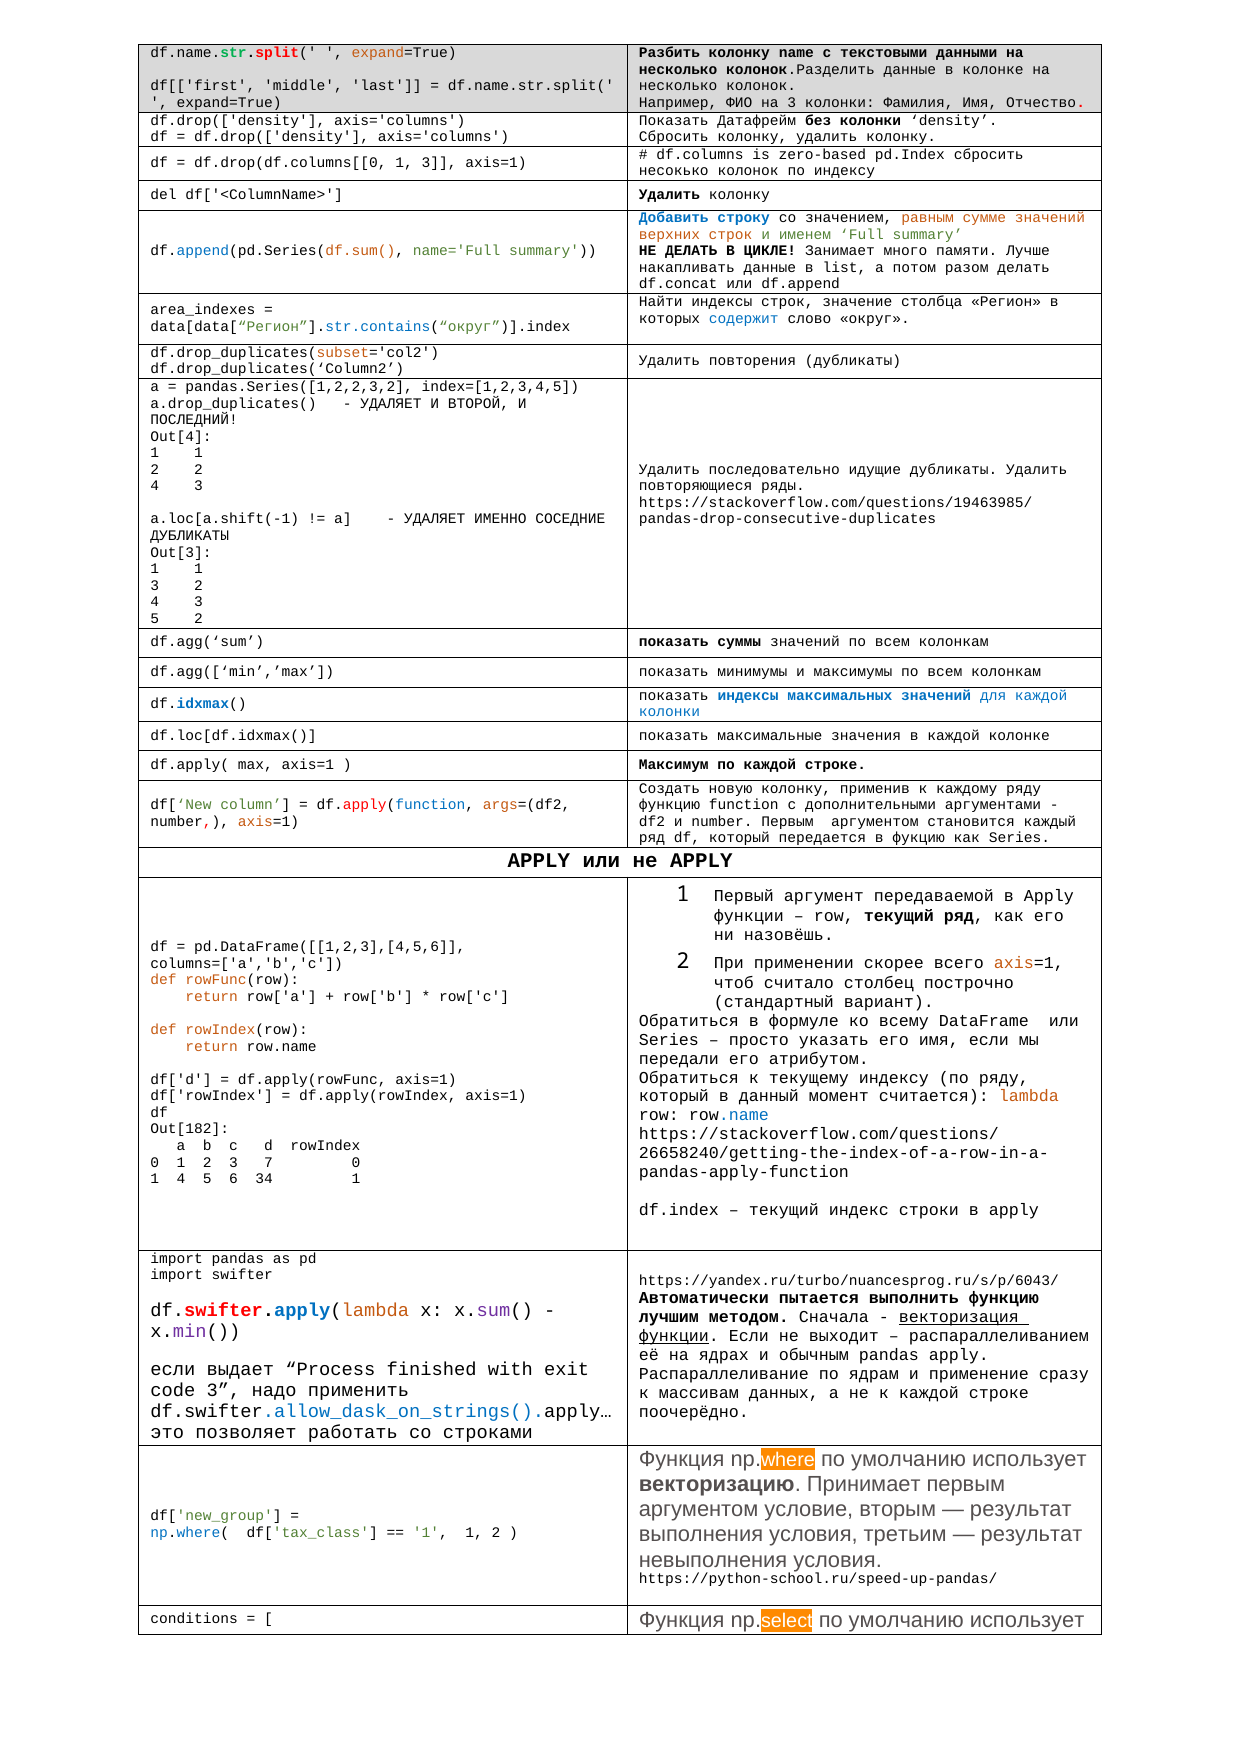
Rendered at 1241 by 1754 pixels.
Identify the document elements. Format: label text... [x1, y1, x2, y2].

table_cell Удалить последовательно идущие дубликаты. Удалить повторяющиеся ряды. https://stackoverflow.com/questions/19463985/pandas-drop-consecutive-duplicates [628, 379, 1101, 628]
table_cell показать индексы максимальных значений для каждой колонки [628, 688, 1101, 721]
table_cell показать суммы значений по всем колонкам [628, 629, 1101, 657]
table_cell conditions = [ [139, 1606, 627, 1634]
table_cell df.name.str.split(' ', expand=True) df[['first', 'middle', 'last']] = df.name.str.split(' ', expand=True) [139, 45, 627, 112]
table_cell Показать Датафрейм без колонки ‘density’. Сбросить колонку, удалить колонку. [628, 113, 1101, 146]
table_cell Создать новую колонку, применив к каждому ряду функцию function с дополнительными аргументами - df2 и number. Первым аргументом становится каждый ряд df, который передается в фукцию как Series. [628, 781, 1101, 847]
table_cell df.agg(‘sum’) [139, 629, 627, 657]
table_cell df.agg([‘min’,’max’]) [139, 658, 627, 687]
table_cell показать минимумы и максимумы по всем колонкам [628, 658, 1101, 687]
table_cell df.drop_duplicates(subset='col2') df.drop_duplicates(‘Column2’) [139, 345, 627, 378]
table_cell area_indexes = data[data[“Регион”].str.contains(“округ”)].index [139, 294, 627, 344]
table_cell df['new_group'] = np.where( df['tax_class'] == '1', 1, 2 ) [139, 1446, 627, 1605]
table_cell df = pd.DataFrame([[1,2,3],[4,5,6]], columns=['a','b','c']) def rowFunc(row): return row['a'] + row['b'] * row['c'] def rowIndex(row): return row.name df['d'] = df.apply(rowFunc, axis=1) df['rowIndex'] = df.apply(rowIndex, axis=1) df Out[182]: a b c d rowIndex 0 1 2 3 7 0 1 4 5 6 34 1 [139, 878, 627, 1250]
table_cell https://yandex.ru/turbo/nuancesprog.ru/s/p/6043/ Автоматически пытается выполнить функцию лучшим методом. Сначала - векторизация функции. Если не выходит – распараллеливанием её на ядрах и обычным pandas apply. Распараллеливание по ядрам и применение сразу к массивам данных, а не к каждой строке поочерёдно. [628, 1251, 1101, 1444]
table_cell df.loc[df.idxmax()] [139, 722, 627, 750]
table_cell a = pandas.Series([1,2,2,3,2], index=[1,2,3,4,5]) a.drop_duplicates() - УДАЛЯЕТ И ВТОРОЙ, И ПОСЛЕДНИЙ! Out[4]: 1 1 2 2 4 3 a.loc[a.shift(-1) != a] - УДАЛЯЕТ ИМЕННО СОСЕДНИЕ ДУБЛИКАТЫ Out[3]: 1 1 3 2 4 3 5 2 [139, 379, 627, 628]
table_cell Найти индексы строк, значение столбца «Регион» в которых содержит слово «округ». [628, 294, 1101, 344]
table_cell Разбить колонку name с текстовыми данными на несколько колонок.Разделить данные в колонке на несколько колонок. Например, ФИО на 3 колонки: Фамилия, Имя, Отчество. [628, 45, 1101, 112]
table_cell del df['<ColumnName>'] [139, 181, 627, 209]
table_cell Функция np.select по умолчанию использует [628, 1606, 1101, 1634]
table_cell Удалить колонку [628, 181, 1101, 209]
table_cell Удалить повторения (дубликаты) [628, 345, 1101, 378]
table_cell df.idxmax() [139, 688, 627, 721]
table_cell df.apply( max, axis=1 ) [139, 751, 627, 780]
table_cell показать максимальные значения в каждой колонке [628, 722, 1101, 750]
table_cell Первый аргумент передаваемой в Apply функции – row, текущий ряд, как его ни назовёшь. При применении скорее всего axis=1, чтоб считало столбец построчно (стандартный вариант). Обратиться в формуле ко всему DataFrame или Series – просто указать его имя, если мы передали его атрибутом. Обратиться к текущему индексу (по ряду, который в данный момент считается): lambda row: row.name https://stackoverflow.com/questions/26658240/getting-the-index-of-a-row-in-a-pandas-apply-function df.index – текущий индекс строки в apply [628, 878, 1101, 1250]
table_cell df.append(pd.Series(df.sum(), name='Full summary')) [139, 211, 627, 293]
table_cell Максимум по каждой строке. [628, 751, 1101, 780]
table_cell df.drop(['density'], axis='columns') df = df.drop(['density'], axis='columns') [139, 113, 627, 146]
table_cell APPLY или не APPLY [139, 848, 1101, 877]
table_cell import pandas as pd import swifter df.swifter.apply(lambda x: x.sum() - x.min()) если выдает “Process finished with exit code 3”, надо применить df.swifter.allow_dask_on_strings().apply… это позволяет работать со строками [139, 1251, 627, 1444]
table_cell df = df.drop(df.columns[[0, 1, 3]], axis=1) [139, 147, 627, 180]
table_cell Добавить строку со значением, равным сумме значений верхних строк и именем ‘Full summary’ НЕ ДЕЛАТЬ В ЦИКЛЕ! Занимает много памяти. Лучше накапливать данные в list, а потом разом делать df.concat или df.append [628, 211, 1101, 293]
table_cell df[‘New column’] = df.apply(function, args=(df2, number,), axis=1) [139, 781, 627, 847]
table_cell Функция np.where по умолчанию использует векторизацию. Принимает первым аргументом условие, вторым — результат выполнения условия, третьим — результат невыполнения условия. https://python-school.ru/speed-up-pandas/ [628, 1446, 1101, 1605]
table_cell # df.columns is zero-based pd.Index сбросить несокько колонок по индексу [628, 147, 1101, 180]
